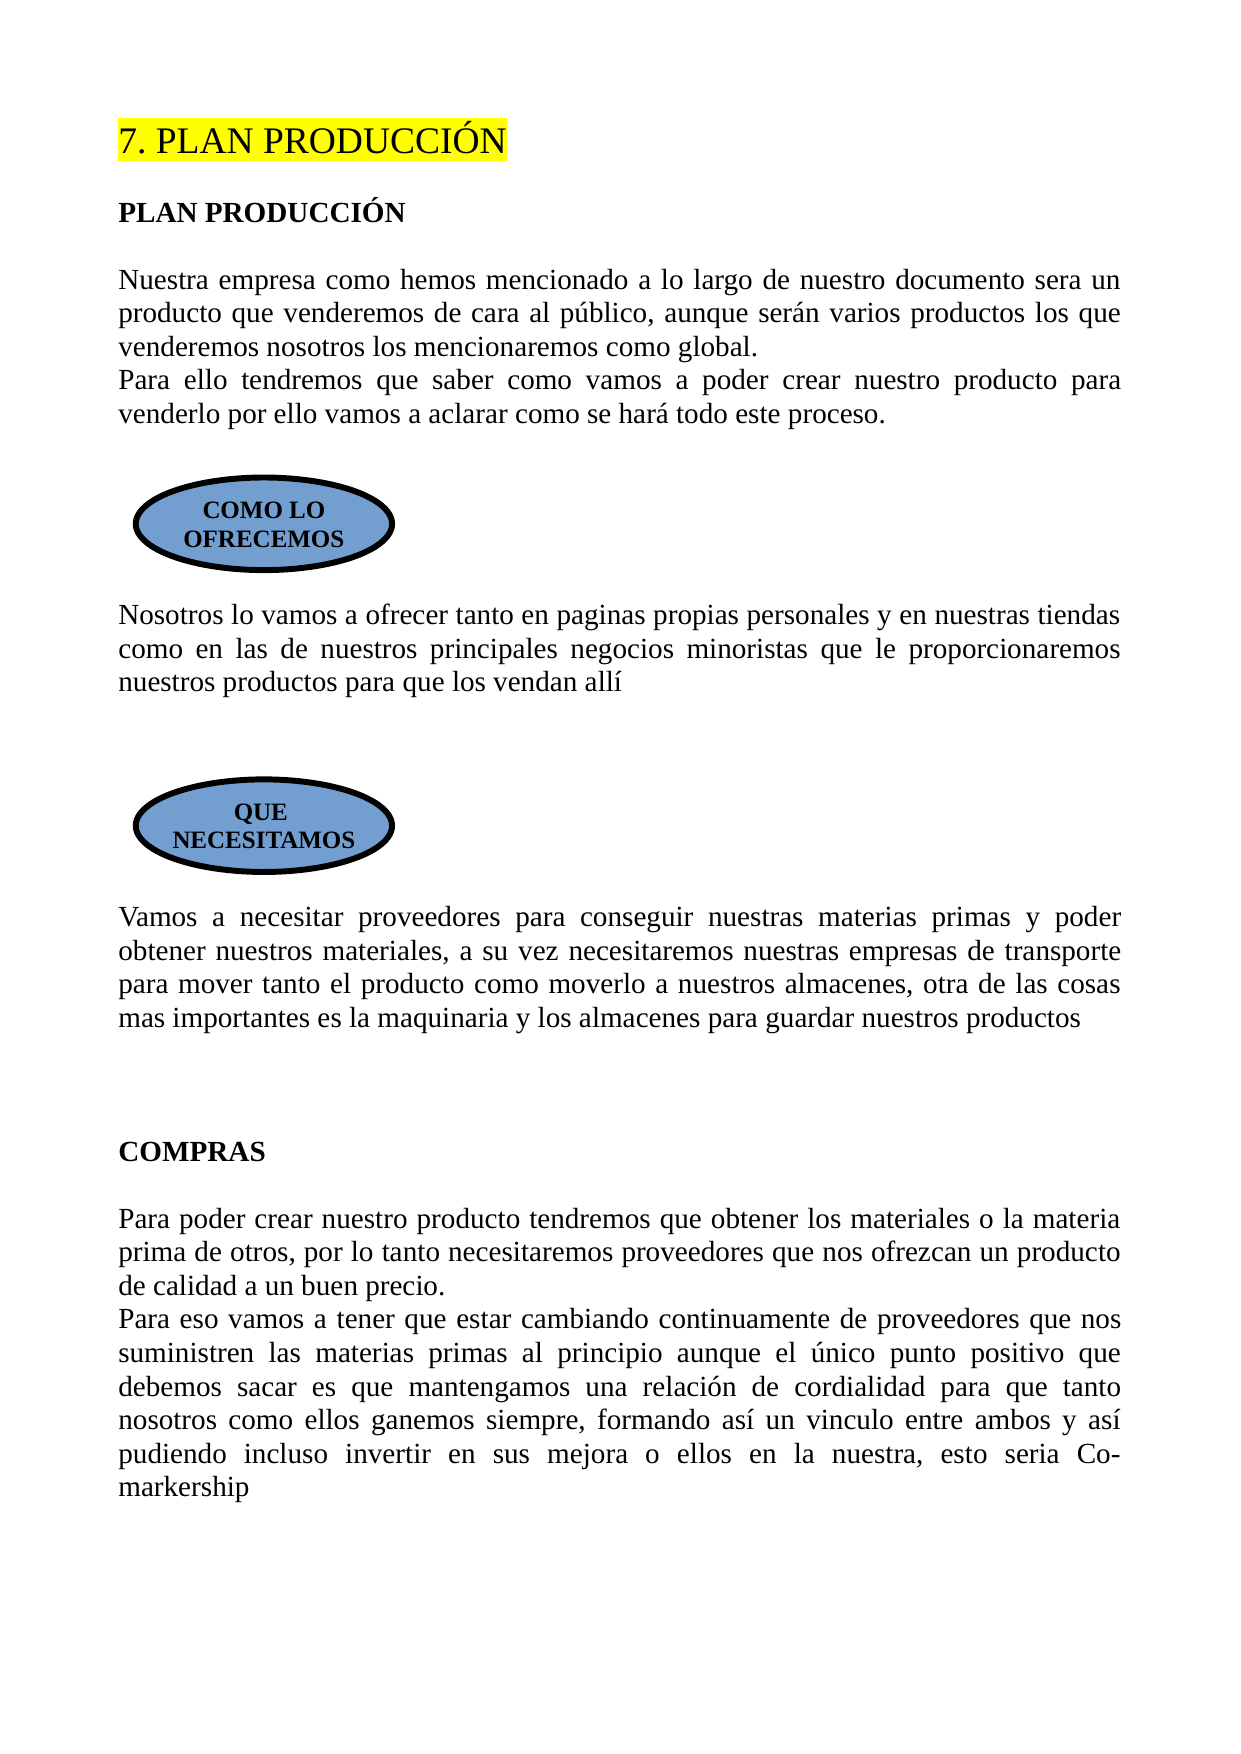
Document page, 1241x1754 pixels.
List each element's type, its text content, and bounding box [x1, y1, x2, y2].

text COMPRAS [118, 1134, 1122, 1167]
text Nosotros lo vamos a ofrecer tanto en paginas propias personales y en nuestras tiendas como en las de nuestros principales negocios minoristas que le proporcionaremos nuestros productos para que los vendan allí [118, 597, 1122, 698]
text Para ello tendremos que saber como vamos a poder crear nuestro producto para venderlo por ello vamos a aclarar como se hará todo este proceso. [118, 362, 1122, 429]
text Para poder crear nuestro producto tendremos que obtener los materiales o la materia prima de otros, por lo tanto necesitaremos proveedores que nos ofrezcan un producto de calidad a un buen precio. [118, 1201, 1122, 1302]
text PLAN PRODUCCIÓN [118, 195, 1122, 228]
text Vamos a necesitar proveedores para conseguir nuestras materias primas y poder obtener nuestros materiales, a su vez necesitaremos nuestras empresas de transporte para mover tanto el producto como moverlo a nuestros almacenes, otra de las cosas mas importantes es la maquinaria y los almacenes para guardar nuestros productos [118, 899, 1122, 1033]
text Para eso vamos a tener que estar cambiando continuamente de proveedores que nos suministren las materias primas al principio aunque el único punto positivo que debemos sacar es que mantengamos una relación de cordialidad para que tanto nosotros como ellos ganemos siempre, formando así un vinculo entre ambos y así pudiendo incluso invertir en sus mejora o ellos en la nuestra, esto seria Co-markership [118, 1302, 1122, 1503]
text 7. PLAN PRODUCCIÓN [118, 118, 1122, 161]
text Nuestra empresa como hemos mencionado a lo largo de nuestro documento sera un producto que venderemos de cara al público, aunque serán varios productos los que venderemos nosotros los mencionaremos como global. [118, 262, 1122, 362]
